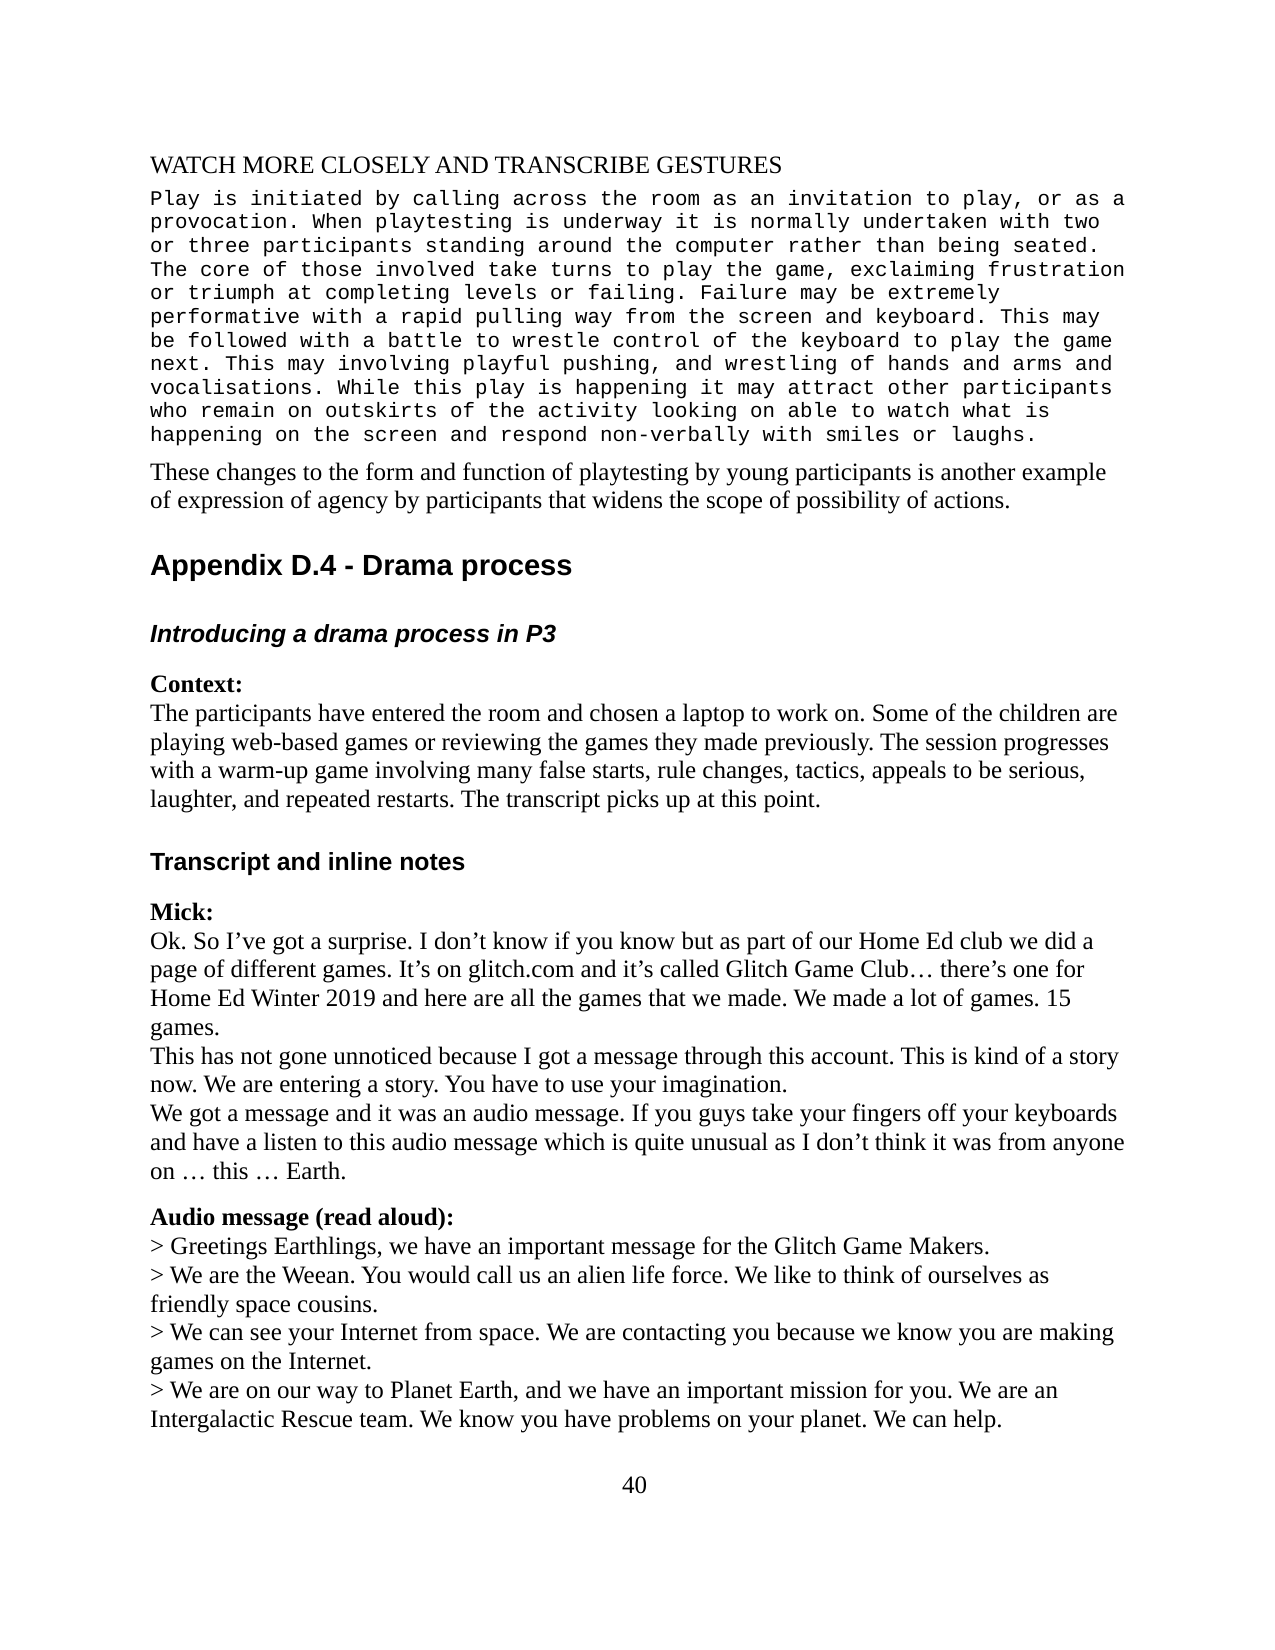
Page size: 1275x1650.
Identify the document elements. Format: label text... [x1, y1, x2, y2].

subtitle Appendix D.4 - Drama process [150, 548, 1125, 582]
text WATCH MORE CLOSELY AND TRANSCRIBE GESTURES [150, 150, 1125, 179]
text Context: The participants have entered the room and chosen a laptop to work on. Some of the children are playing web-based games or reviewing the games they made previously. The session progresses with a warm-up game involving many false starts, rule changes, tactics, appeals to be serious, laughter, and repeated restarts. The transcript picks up at this point. [150, 669, 1125, 813]
text Play is initiated by calling across the room as an invitation to play, or as a provocation. When playtesting is underway it is normally undertaken with two or three participants standing around the computer rather than being seated. The core of those involved take turns to play the game, exclaiming frustration or triumph at completing levels or failing. Failure may be extremely performative with a rapid pulling way from the screen and keyboard. This may be followed with a battle to wrestle control of the keyboard to play the game next. This may involving playful pushing, and wrestling of hands and arms and vocalisations. While this play is happening it may attract other participants who remain on outskirts of the activity looking on able to watch what is happening on the screen and respond non-verbally with smiles or laughs. [150, 188, 1125, 448]
text These changes to the form and function of playtesting by young participants is another example of expression of agency by participants that widens the scope of possibility of actions. [150, 457, 1125, 514]
subtitle Transcript and inline notes [150, 847, 1125, 876]
text Mick: Ok. So I’ve got a surprise. I don’t know if you know but as part of our Home Ed club we did a page of different games. It’s on glitch.com and it’s called Glitch Game Club… there’s one for Home Ed Winter 2019 and here are all the games that we made. We made a lot of games. 15 games. This has not gone unnoticed because I got a message through this account. This is kind of a story now. We are entering a story. You have to use your imagination. We got a message and it was an audio message. If you guys take your fingers off your keyboards and have a listen to this audio message which is quite unusual as I don’t think it was from anyone on … this … Earth. [150, 897, 1125, 1184]
text Audio message (read aloud): > Greetings Earthlings, we have an important message for the Glitch Game Makers. > We are the Weean. You would call us an alien life force. We like to think of ourselves as friendly space cousins. > We can see your Internet from space. We are contacting you because we know you are making games on the Internet. > We are on our way to Planet Earth, and we have an important mission for you. We are an Intergalactic Rescue team. We know you have problems on your planet. We can help. [150, 1202, 1125, 1432]
subtitle Introducing a drama process in P3 [150, 619, 1125, 648]
